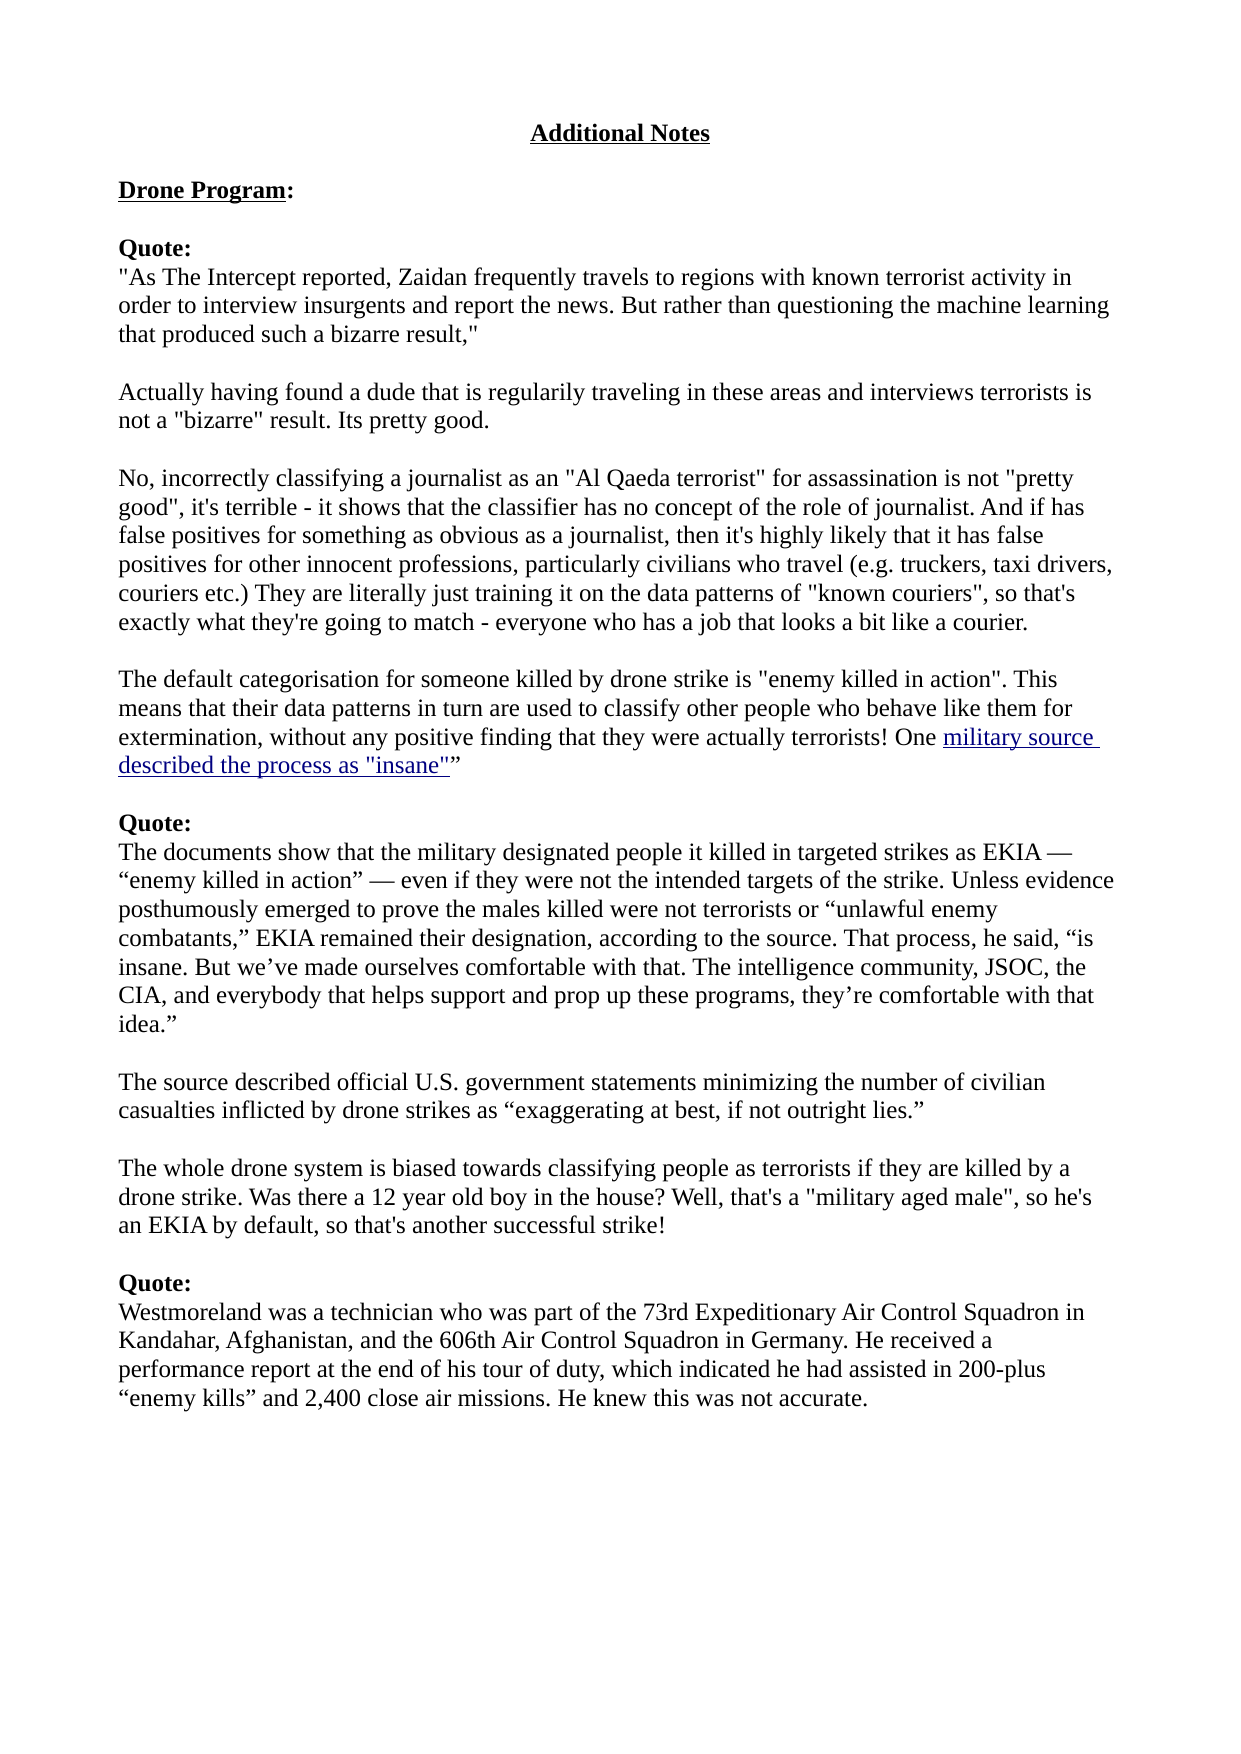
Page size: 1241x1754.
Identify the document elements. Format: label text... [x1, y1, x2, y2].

text Additional Notes [118, 118, 1122, 147]
text Quote: [118, 233, 1122, 262]
text "As The Intercept reported, Zaidan frequently travels to regions with known terrorist activity in order to interview insurgents and report the news. But rather than questioning the machine learning that produced such a bizarre result," Actually having found a dude that is regularily traveling in these areas and interviews terrorists is not a "bizarre" result. Its pretty good. No, incorrectly classifying a journalist as an "Al Qaeda terrorist" for assassination is not "pretty good", it's terrible - it shows that the classifier has no concept of the role of journalist. And if has false positives for something as obvious as a journalist, then it's highly likely that it has false positives for other innocent professions, particularly civilians who travel (e.g. truckers, taxi drivers, couriers etc.) They are literally just training it on the data patterns of "known couriers", so that's exactly what they're going to match - everyone who has a job that looks a bit like a courier. The default categorisation for someone killed by drone strike is "enemy killed in action". This means that their data patterns in turn are used to classify other people who behave like them for extermination, without any positive finding that they were actually terrorists! One military source described the process as "insane"” [118, 262, 1122, 779]
text Quote: [118, 1268, 1122, 1297]
text The documents show that the military designated people it killed in targeted strikes as EKIA — “enemy killed in action” — even if they were not the intended targets of the strike. Unless evidence posthumously emerged to prove the males killed were not terrorists or “unlawful enemy combatants,” EKIA remained their designation, according to the source. That process, he said, “is insane. But we’ve made ourselves comfortable with that. The intelligence community, JSOC, the CIA, and everybody that helps support and prop up these programs, they’re comfortable with that idea.” The source described official U.S. government statements minimizing the number of civilian casualties inflicted by drone strikes as “exaggerating at best, if not outright lies.” The whole drone system is biased towards classifying people as terrorists if they are killed by a drone strike. Was there a 12 year old boy in the house? Well, that's a "military aged male", so he's an EKIA by default, so that's another successful strike! [118, 837, 1122, 1239]
text Westmoreland was a technician who was part of the 73rd Expeditionary Air Control Squadron in Kandahar, Afghanistan, and the 606th Air Control Squadron in Germany. He received a performance report at the end of his tour of duty, which indicated he had assisted in 200-plus “enemy kills” and 2,400 close air missions. He knew this was not accurate. [118, 1297, 1122, 1412]
text Quote: [118, 808, 1122, 837]
text Drone Program: [118, 176, 1122, 204]
